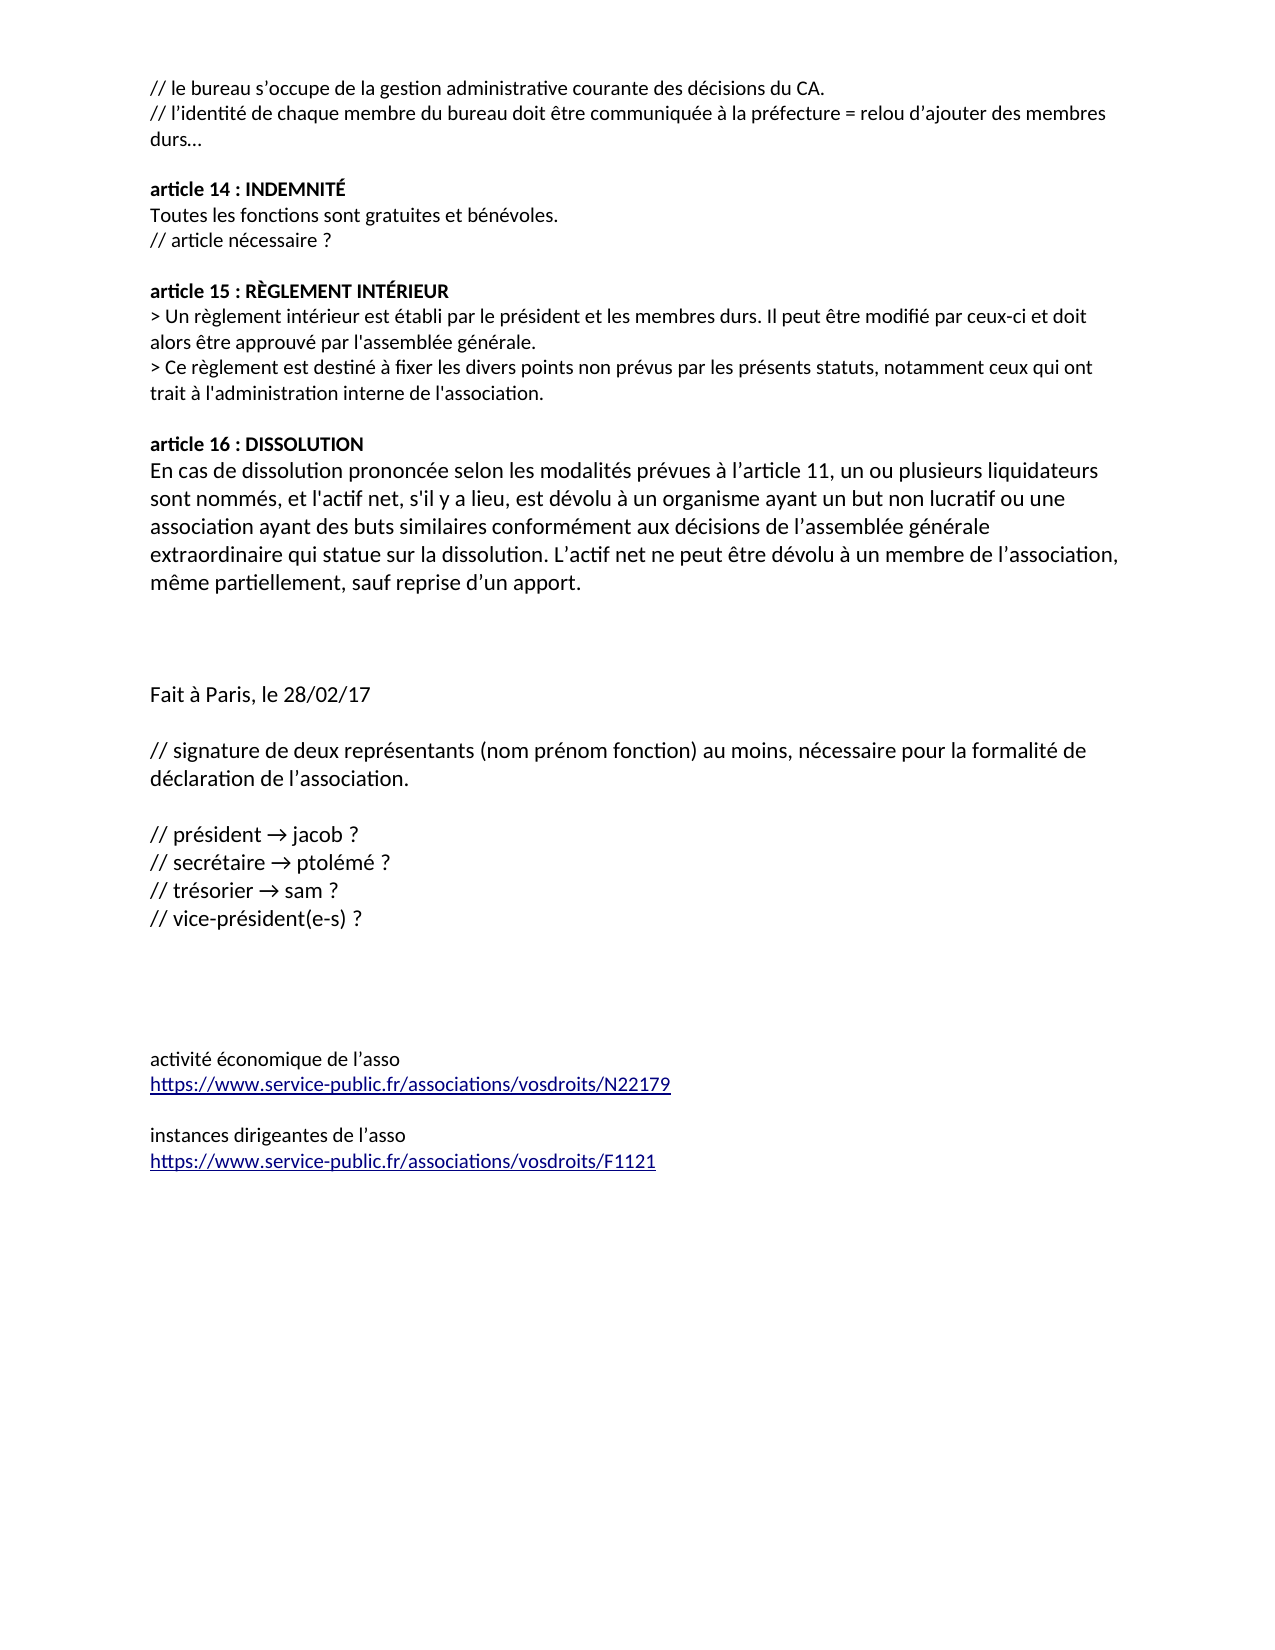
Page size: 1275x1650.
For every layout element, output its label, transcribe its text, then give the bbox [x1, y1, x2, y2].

text // trésorier → sam ? [150, 877, 1125, 904]
text https://www.service-public.fr/associations/vosdroits/F1121 [150, 1148, 1125, 1173]
text // signature de deux représentants (nom prénom fonction) au moins, nécessaire pour la formalité de déclaration de l’association. [150, 736, 1125, 792]
text activité économique de l’asso [150, 1046, 1125, 1072]
text // président → jacob ? [150, 821, 1125, 848]
text // article nécessaire ? [150, 227, 1125, 253]
text // le bureau s’occupe de la gestion administrative courante des décisions du CA. [150, 75, 1125, 100]
text article 16 : DISSOLUTION [150, 431, 1125, 456]
text // l’identité de chaque membre du bureau doit être communiquée à la préfecture = relou d’ajouter des membres durs… [150, 100, 1125, 151]
text // vice-président(e-s) ? [150, 904, 1125, 933]
text https://www.service-public.fr/associations/vosdroits/N22179 [150, 1072, 1125, 1097]
text > Un règlement intérieur est établi par le président et les membres durs. Il peut être modifié par ceux-ci et doit alors être approuvé par l'assemblée générale. > Ce règlement est destiné à fixer les divers points non prévus par les présents statuts, notamment ceux qui ont trait à l'administration interne de l'association. [150, 304, 1125, 405]
text article 15 : RÈGLEMENT INTÉRIEUR [150, 278, 1125, 304]
text Fait à Paris, le 28/02/17 [150, 680, 1125, 708]
text instances dirigeantes de l’asso [150, 1122, 1125, 1148]
text // secrétaire → ptolémé ? [150, 848, 1125, 877]
text article 14 : INDEMNITÉ [150, 177, 1125, 202]
text En cas de dissolution prononcée selon les modalités prévues à l’article 11, un ou plusieurs liquidateurs sont nommés, et l'actif net, s'il y a lieu, est dévolu à un organisme ayant un but non lucratif ou une association ayant des buts similaires conformément aux décisions de l’assemblée générale extraordinaire qui statue sur la dissolution. L’actif net ne peut être dévolu à un membre de l’association, même partiellement, sauf reprise d’un apport. [150, 456, 1125, 596]
text Toutes les fonctions sont gratuites et bénévoles. [150, 202, 1125, 227]
